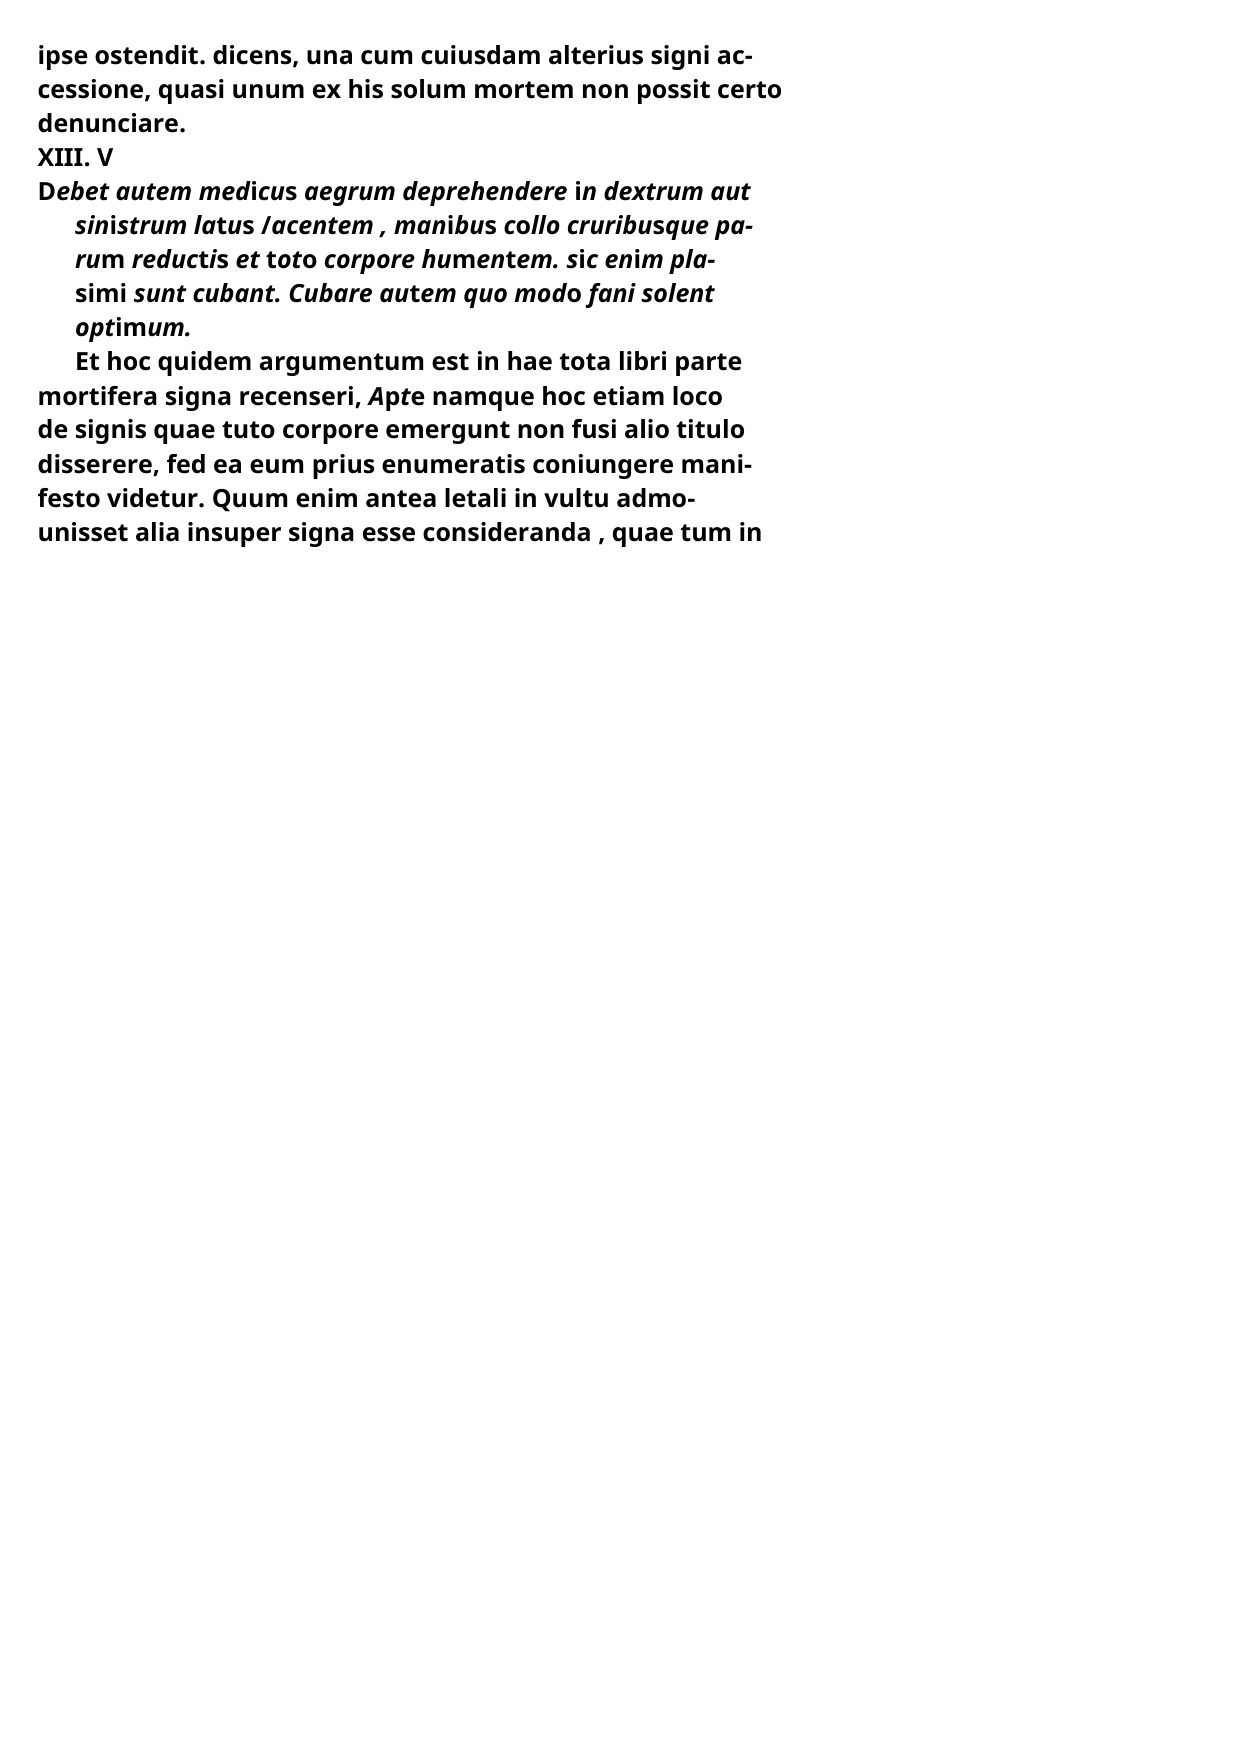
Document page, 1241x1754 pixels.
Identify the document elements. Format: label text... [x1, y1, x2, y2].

text ipse ostendit. dicens, una cum cuiusdam alterius signi ac- cessione, quasi unum ex his solum mortem non possit certo denunciare. [37, 37, 1203, 140]
text Et hoc quidem argumentum est in hae tota libri parte mortifera signa recenseri, Apte namque hoc etiam loco de signis quae tuto corpore emergunt non fusi alio titulo disserere, fed ea eum prius enumeratis coniungere mani- festo videtur. Quum enim antea letali in vultu admo- unisset alia insuper signa esse consideranda , quae tum in [37, 344, 1203, 548]
text XIII. V [37, 140, 1203, 174]
text Debet autem medicus aegrum deprehendere in dextrum aut sinistrum latus /acentem , manibus collo cruribusque pa- rum reductis et toto corpore humentem. sic enim pla- simi sunt cubant. Cubare autem quo modo fani solent optimum. [37, 174, 1203, 344]
